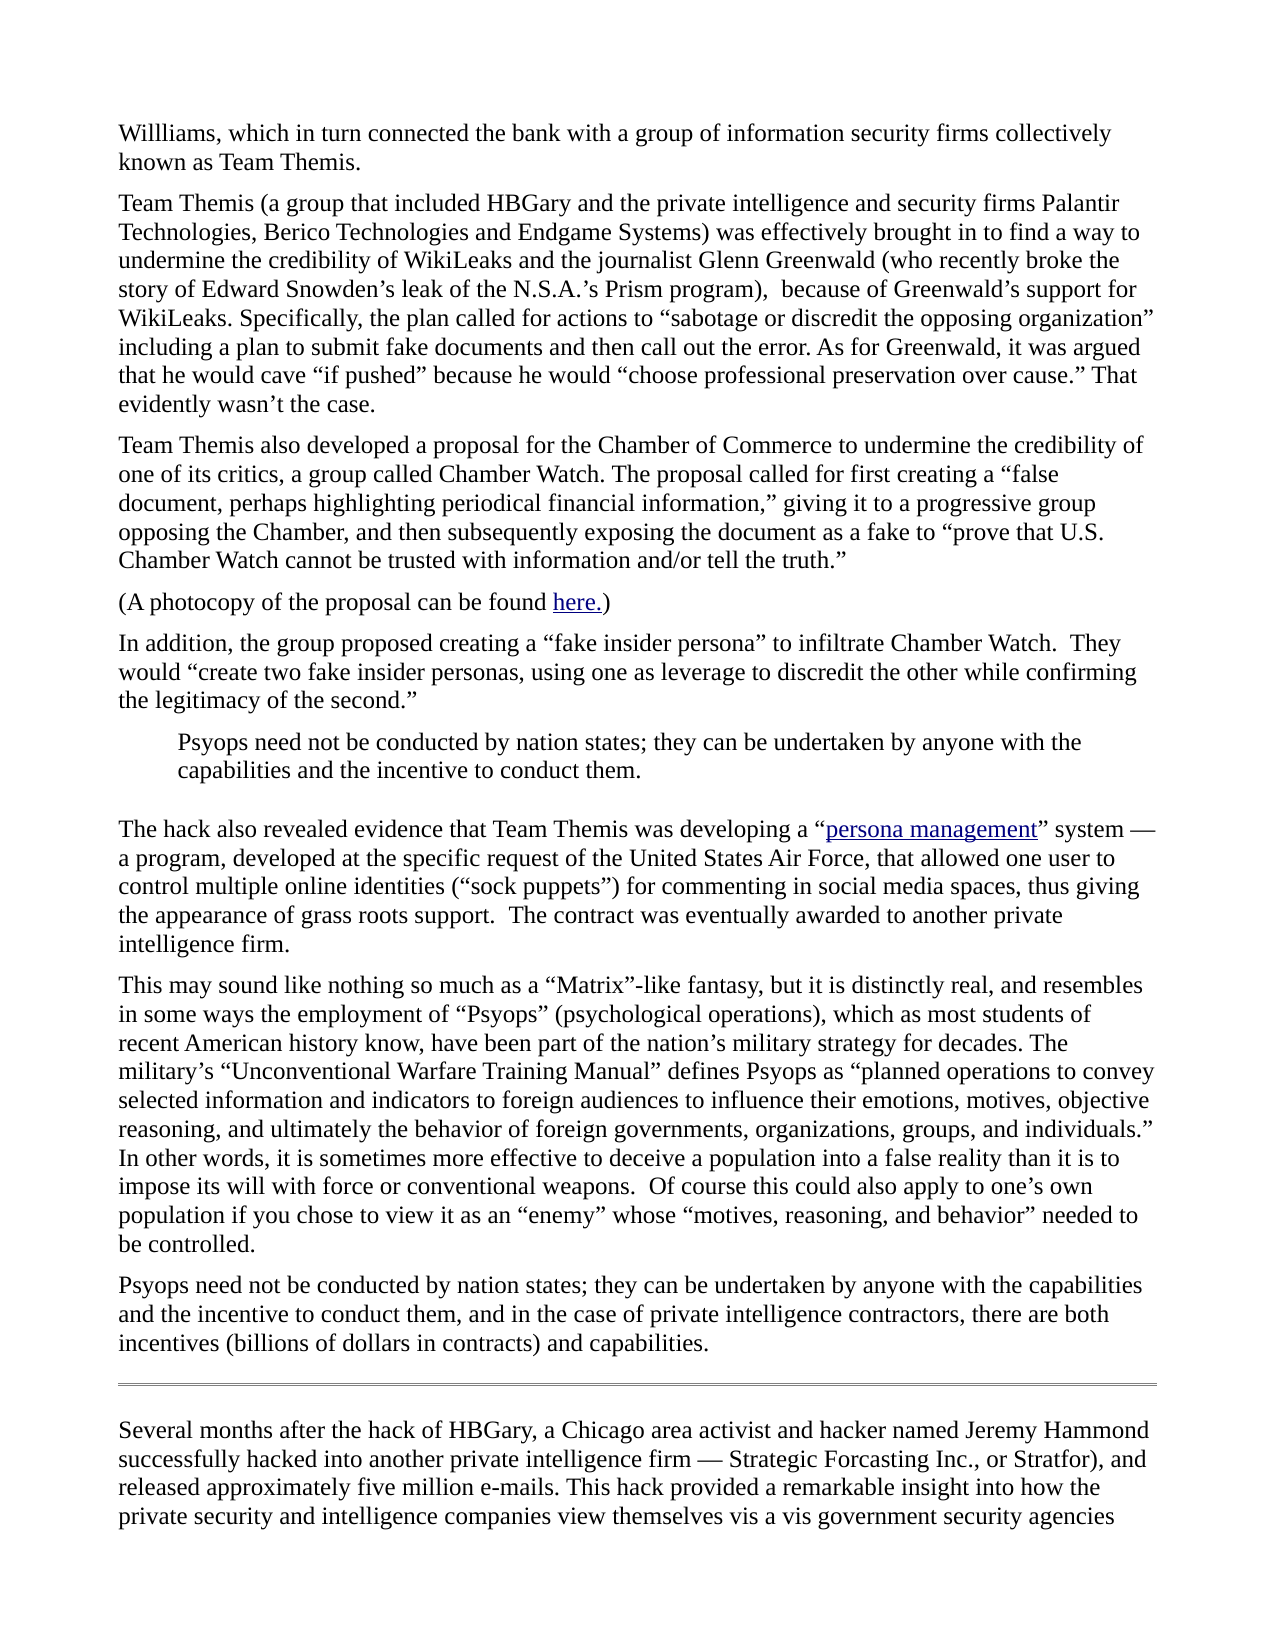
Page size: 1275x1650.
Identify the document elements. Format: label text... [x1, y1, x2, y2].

text Team Themis also developed a proposal for the Chamber of Commerce to undermine the credibility of one of its critics, a group called Chamber Watch. The proposal called for first creating a “false document, perhaps highlighting periodical financial information,” giving it to a progressive group opposing the Chamber, and then subsequently exposing the document as a fake to “prove that U.S. Chamber Watch cannot be trusted with information and/or tell the truth.” [118, 431, 1157, 574]
text (A photocopy of the proposal can be found here.) [118, 587, 1157, 616]
text Several months after the hack of HBGary, a Chicago area activist and hacker named Jeremy Hammond successfully hacked into another private intelligence firm — Strategic Forcasting Inc., or Stratfor), and released approximately five million e-mails. This hack provided a remarkable insight into how the private security and intelligence companies view themselves vis a vis government security agencies [118, 1415, 1157, 1530]
text Psyops need not be conducted by nation states; they can be undertaken by anyone with the capabilities and the incentive to conduct them. [177, 727, 1098, 784]
text Team Themis (a group that included HBGary and the private intelligence and security firms Palantir Technologies, Berico Technologies and Endgame Systems) was effectively brought in to find a way to undermine the credibility of WikiLeaks and the journalist Glenn Greenwald (who recently broke the story of Edward Snowden’s leak of the N.S.A.’s Prism program), because of Greenwald’s support for WikiLeaks. Specifically, the plan called for actions to “sabotage or discredit the opposing organization” including a plan to submit fake documents and then call out the error. As for Greenwald, it was argued that he would cave “if pushed” because he would “choose professional preservation over cause.” That evidently wasn’t the case. [118, 188, 1157, 418]
text This may sound like nothing so much as a “Matrix”-like fantasy, but it is distinctly real, and resembles in some ways the employment of “Psyops” (psychological operations), which as most students of recent American history know, have been part of the nation’s military strategy for decades. The military’s “Unconventional Warfare Training Manual” defines Psyops as “planned operations to convey selected information and indicators to foreign audiences to influence their emotions, motives, objective reasoning, and ultimately the behavior of foreign governments, organizations, groups, and individuals.” In other words, it is sometimes more effective to deceive a population into a false reality than it is to impose its will with force or conventional weapons. Of course this could also apply to one’s own population if you chose to view it as an “enemy” whose “motives, reasoning, and behavior” needed to be controlled. [118, 970, 1157, 1258]
text The hack also revealed evidence that Team Themis was developing a “persona management” system — a program, developed at the specific request of the United States Air Force, that allowed one user to control multiple online identities (“sock puppets”) for commenting in social media spaces, thus giving the appearance of grass roots support. The contract was eventually awarded to another private intelligence firm. [118, 814, 1157, 958]
text In addition, the group proposed creating a “fake insider persona” to infiltrate Chamber Watch. They would “create two fake insider personas, using one as leverage to discredit the other while confirming the legitimacy of the second.” [118, 628, 1157, 714]
text Willliams, which in turn connected the bank with a group of information security firms collectively known as Team Themis. [118, 118, 1157, 176]
text Psyops need not be conducted by nation states; they can be undertaken by anyone with the capabilities and the incentive to conduct them, and in the case of private intelligence contractors, there are both incentives (billions of dollars in contracts) and capabilities. [118, 1270, 1157, 1356]
